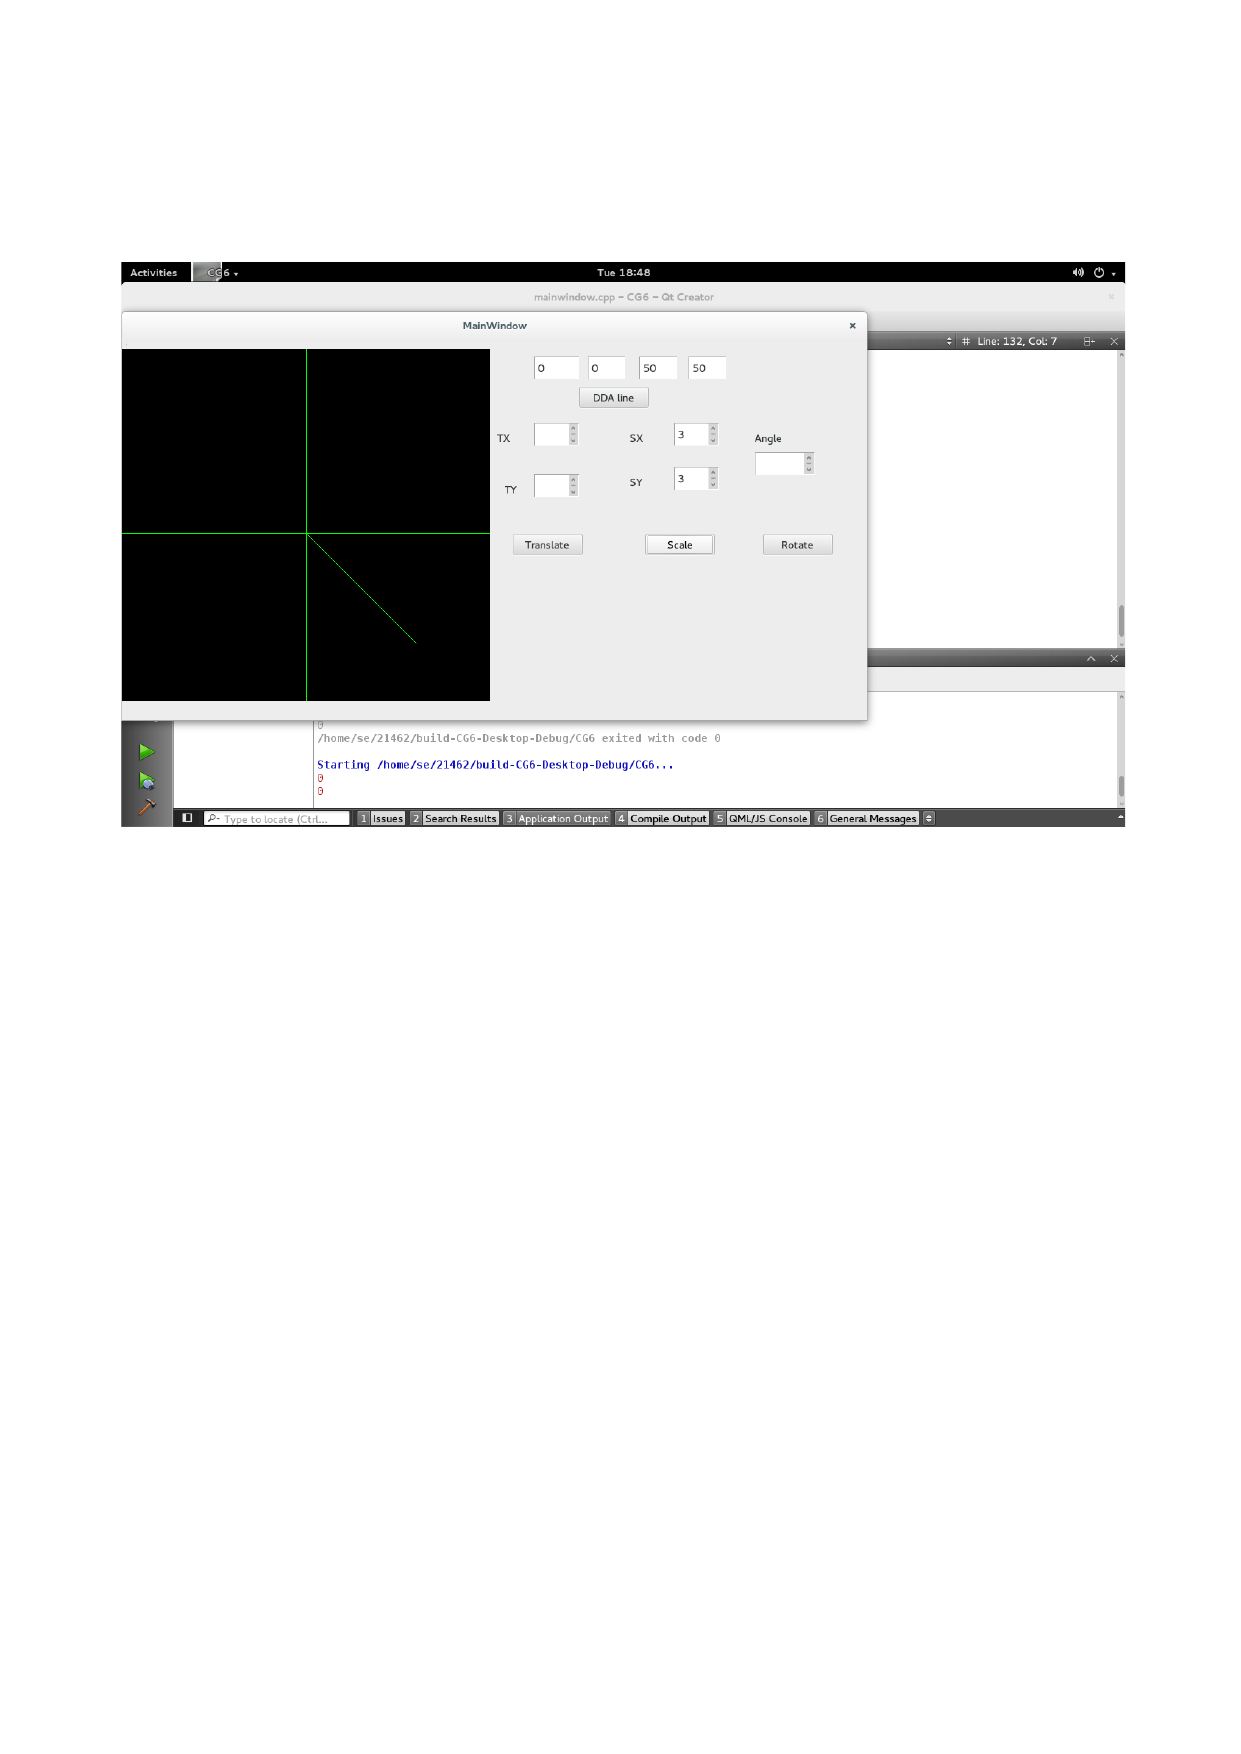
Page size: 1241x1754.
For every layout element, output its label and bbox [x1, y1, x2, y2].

picture [121, 262, 1126, 827]
